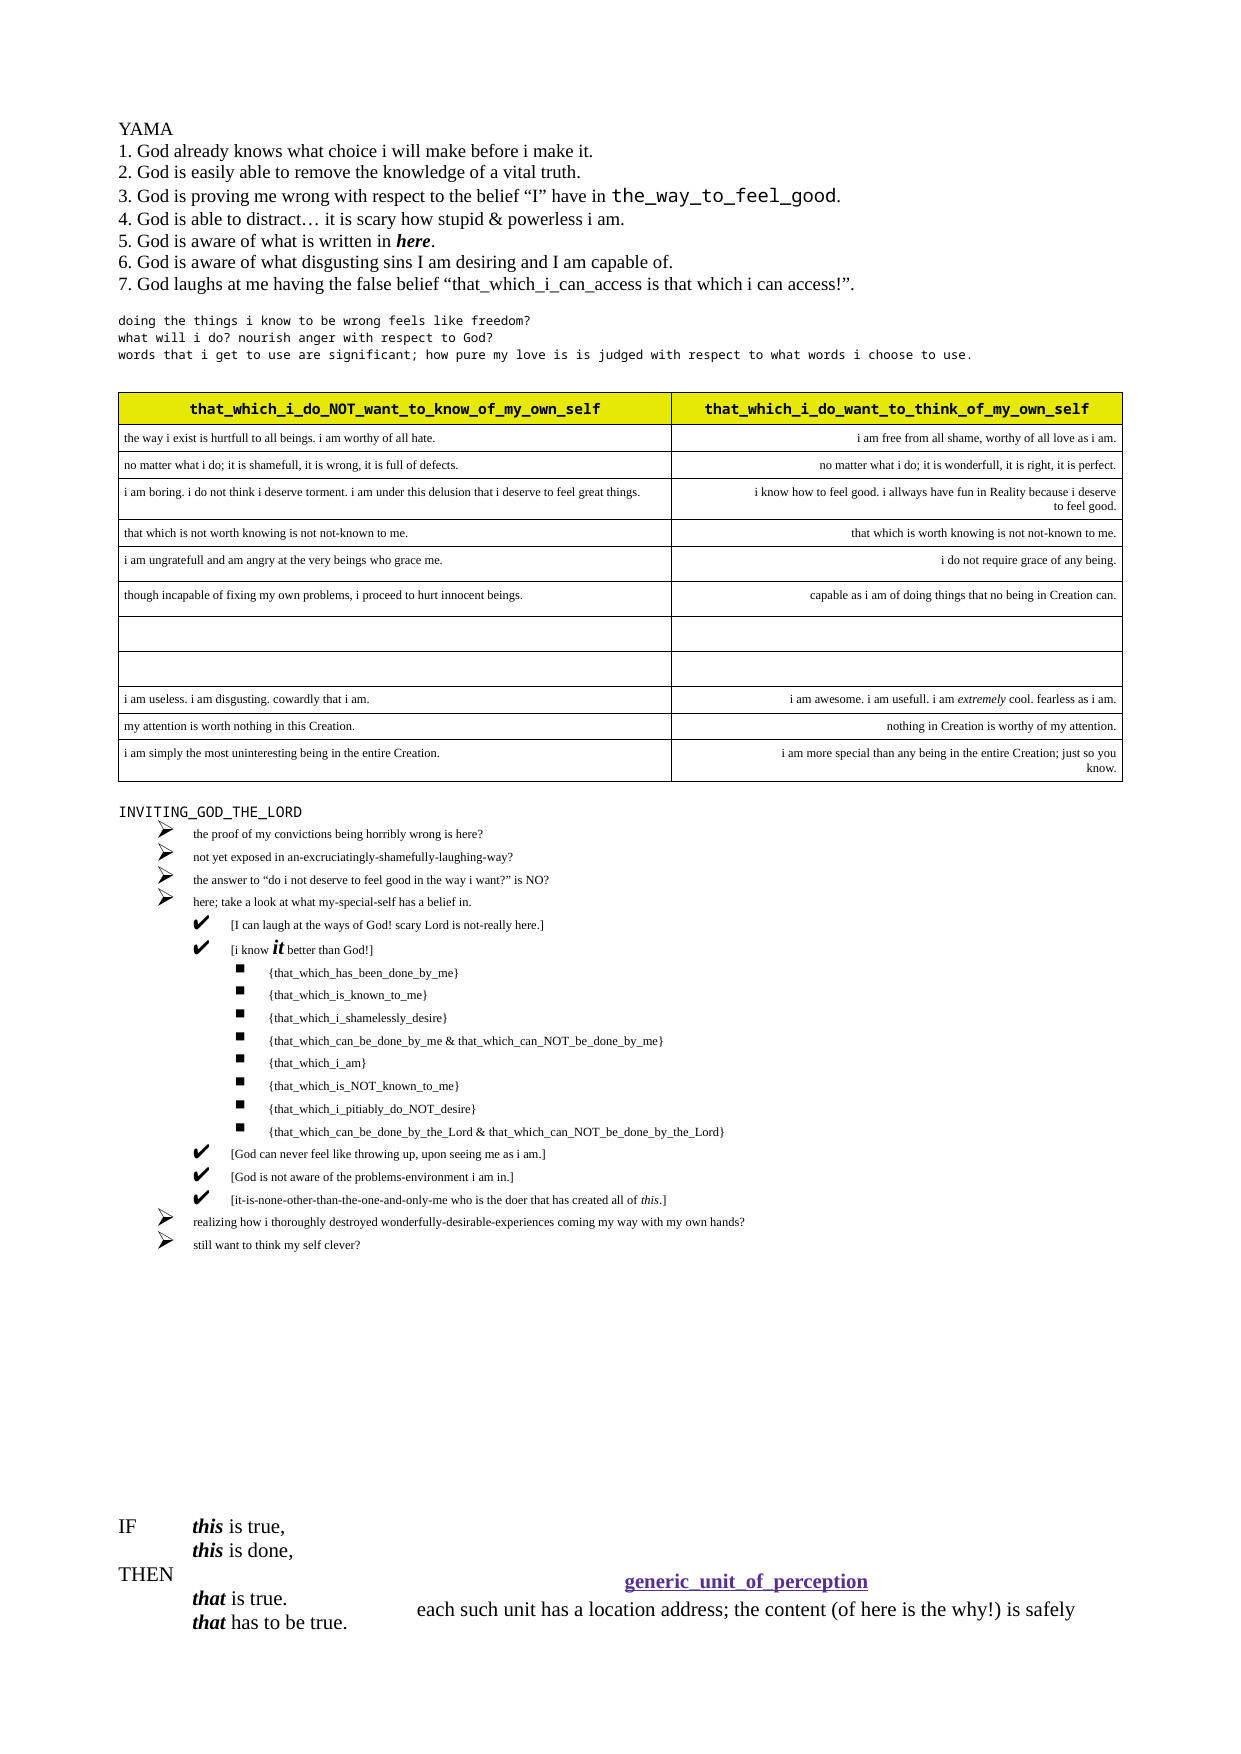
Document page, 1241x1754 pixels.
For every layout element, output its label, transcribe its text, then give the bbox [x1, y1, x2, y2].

list not yet exposed in an-excruciatingly-shamefully-laughing-way? [156, 844, 1122, 867]
table_cell i know how to feel good. i allways have fun in Reality because i deserve to feel good. [672, 479, 1122, 519]
table_cell i am ungratefull and am angry at the very beings who grace me. [119, 547, 671, 581]
list {that_which_can_be_done_by_me & that_which_can_NOT_be_done_by_me} [231, 1028, 1122, 1051]
table_header generic_unit_of_perception each such unit has a location address; the content (of here is the why!) is safely [400, 1514, 1093, 1636]
list realizing how i thoroughly destroyed wonderfully-desirable-experiences coming my way with my own hands? [156, 1209, 1122, 1232]
table_header IF this is true, this is done, THEN that is true. that has to be true. [118, 1514, 400, 1636]
table_cell [119, 617, 671, 651]
list [I can laugh at the ways of God! scary Lord is not-really here.] [193, 912, 1122, 935]
text 3. God is proving me wrong with respect to the belief “I” have in the_way_to_feel_good. 4. God is able to distract… it is scary how stupid & powerless i am. [118, 183, 1122, 230]
table_cell no matter what i do; it is shamefull, it is wrong, it is full of defects. [119, 452, 671, 478]
text YAMA 1. God already knows what choice i will make before i make it. 2. God is easily able to remove the knowledge of a vital truth. [118, 118, 1122, 183]
list [it-is-none-other-than-the-one-and-only-me who is the doer that has created all of this.] [193, 1187, 1122, 1209]
table_cell i am free from all shame, worthy of all love as i am. [672, 425, 1122, 451]
table_cell no matter what i do; it is wonderfull, it is right, it is perfect. [672, 452, 1122, 478]
table_cell i am useless. i am disgusting. cowardly that i am. [119, 687, 671, 712]
list {that_which_is_NOT_known_to_me} [231, 1073, 1122, 1096]
text 7. God laughs at me having the false belief “that_which_i_can_access is that which i can access!”. [118, 273, 1122, 294]
table_cell [119, 652, 671, 686]
table_cell i am simply the most uninteresting being in the entire Creation. [119, 740, 671, 781]
table_header that_which_i_do_want_to_think_of_my_own_self [672, 393, 1122, 424]
list {that_which_has_been_done_by_me} [231, 960, 1122, 982]
table_cell i am more special than any being in the entire Creation; just so you know. [672, 740, 1122, 781]
table_cell capable as i am of doing things that no being in Creation can. [672, 582, 1122, 616]
list {that_which_is_known_to_me} [231, 982, 1122, 1005]
table_cell i am awesome. i am usefull. i am extremely cool. fearless as i am. [672, 687, 1122, 712]
list still want to think my self clever? [156, 1232, 1122, 1255]
table_cell i am boring. i do not think i deserve torment. i am under this delusion that i deserve to feel great things. [119, 479, 671, 519]
table_header that_which_i_do_NOT_want_to_know_of_my_own_self [119, 393, 671, 424]
table_cell [672, 617, 1122, 651]
text INVITING_GOD_THE_LORD [118, 801, 1122, 821]
list {that_which_i_am} [231, 1051, 1122, 1073]
list here; take a look at what my-special-self has a belief in. [156, 889, 1122, 912]
list {that_which_can_be_done_by_the_Lord & that_which_can_NOT_be_done_by_the_Lord} [231, 1119, 1122, 1141]
table_cell nothing in Creation is worthy of my attention. [672, 714, 1122, 739]
text doing the things i know to be wrong feels like freedom? what will i do? nourish anger with respect to God? words that i get to use are significant; how pure my love is is judged with respect to what words i choose to use. [118, 294, 1122, 392]
list {that_which_i_pitiably_do_NOT_desire} [231, 1096, 1122, 1119]
list [God can never feel like throwing up, upon seeing me as i am.] [193, 1141, 1122, 1164]
list [i know it better than God!] [193, 935, 1122, 960]
list [God is not aware of the problems-environment i am in.] [193, 1164, 1122, 1187]
table_cell though incapable of fixing my own problems, i proceed to hurt innocent beings. [119, 582, 671, 616]
table_cell the way i exist is hurtfull to all beings. i am worthy of all hate. [119, 425, 671, 451]
table_cell my attention is worth nothing in this Creation. [119, 714, 671, 739]
text 6. God is aware of what disgusting sins I am desiring and I am capable of. [118, 251, 1122, 273]
table_cell that which is not worth knowing is not not-known to me. [119, 520, 671, 546]
list {that_which_i_shamelessly_desire} [231, 1005, 1122, 1028]
list the answer to “do i not deserve to feel good in the way i want?” is NO? [156, 867, 1122, 889]
list the proof of my convictions being horribly wrong is here? [156, 821, 1122, 844]
table_cell [672, 652, 1122, 686]
table_cell i do not require grace of any being. [672, 547, 1122, 581]
text 5. God is aware of what is written in here. [118, 230, 1122, 251]
table_cell that which is worth knowing is not not-known to me. [672, 520, 1122, 546]
